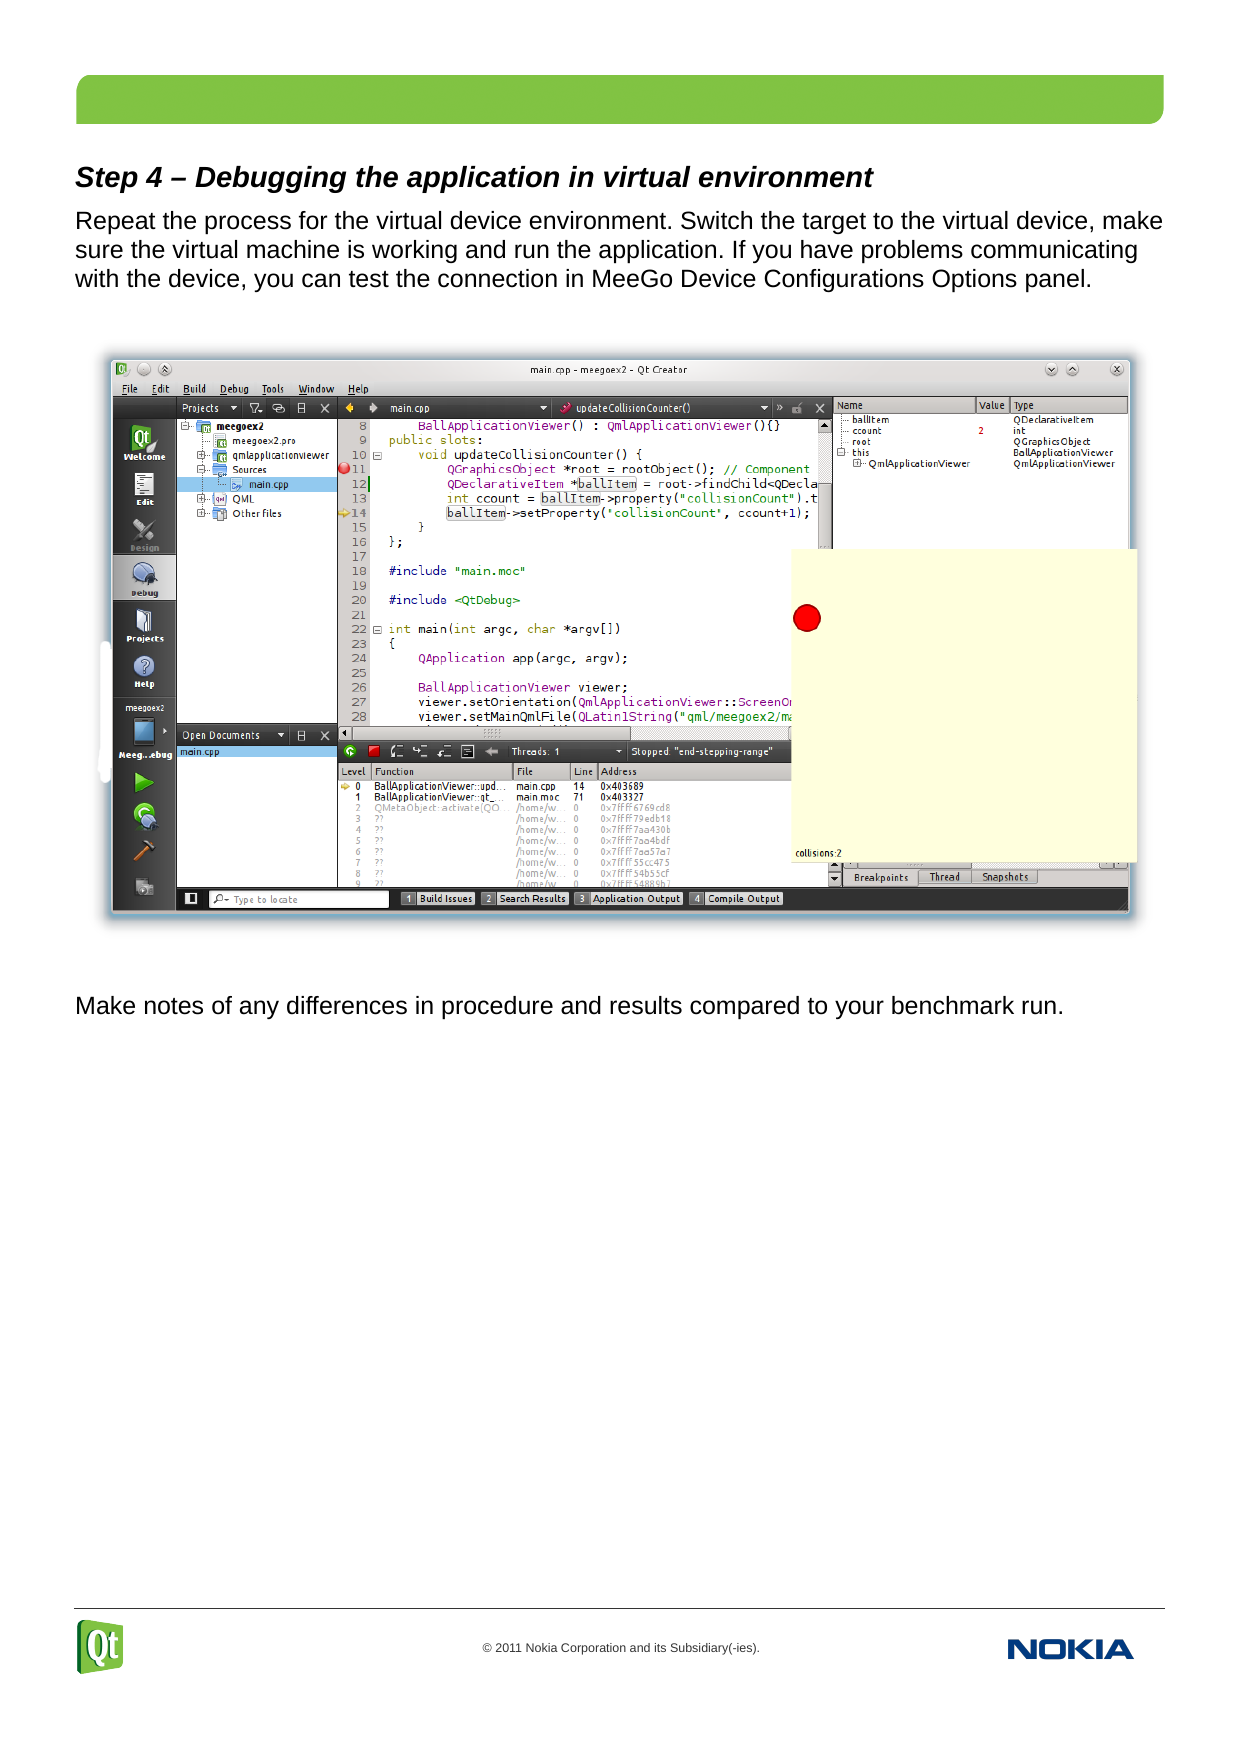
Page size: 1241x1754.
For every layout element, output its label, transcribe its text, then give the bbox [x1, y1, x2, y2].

picture [76, 75, 1164, 124]
picture [978, 1610, 1164, 1688]
text Make notes of any differences in procedure and results compared to your benchmark run. [75, 991, 1165, 1020]
subtitle Step 4 – Debugging the application in virtual environment [75, 160, 1165, 193]
picture [73, 1615, 127, 1679]
text Repeat the process for the virtual device environment. Switch the target to the virtual device, make sure the virtual machine is working and run the application. If you have problems communicating with the device, you can test the connection in MeeGo Device Configurations Options panel. [75, 206, 1165, 292]
picture [74, 323, 1165, 950]
